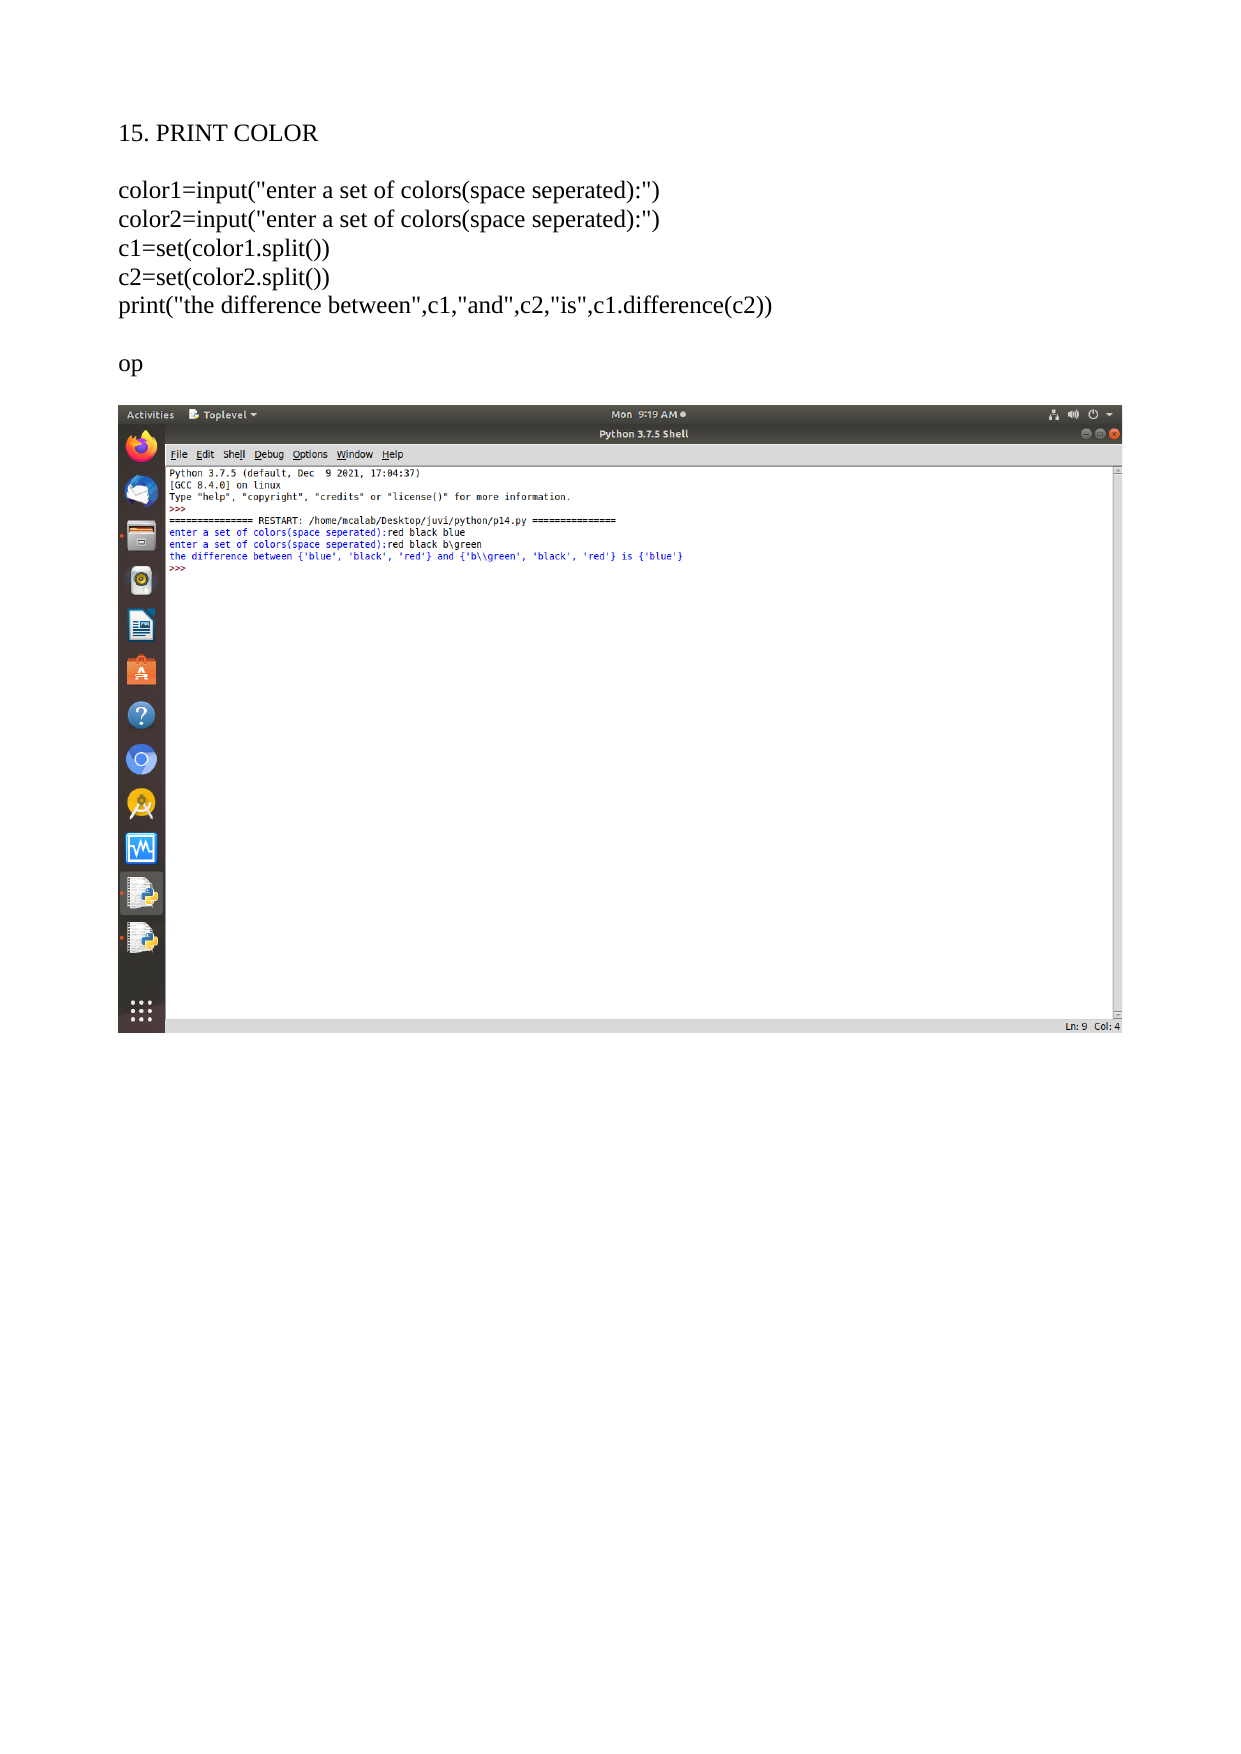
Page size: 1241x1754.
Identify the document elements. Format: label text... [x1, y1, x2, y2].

text color1=input("enter a set of colors(space seperated):") [118, 176, 1122, 204]
text 15. PRINT COLOR [118, 118, 1122, 147]
text print("the difference between",c1,"and",c2,"is",c1.difference(c2)) [118, 291, 1122, 319]
text c2=set(color2.split()) [118, 262, 1122, 291]
text op [118, 348, 1122, 377]
text c1=set(color1.split()) [118, 233, 1122, 262]
picture [118, 405, 1123, 1033]
text color2=input("enter a set of colors(space seperated):") [118, 204, 1122, 233]
